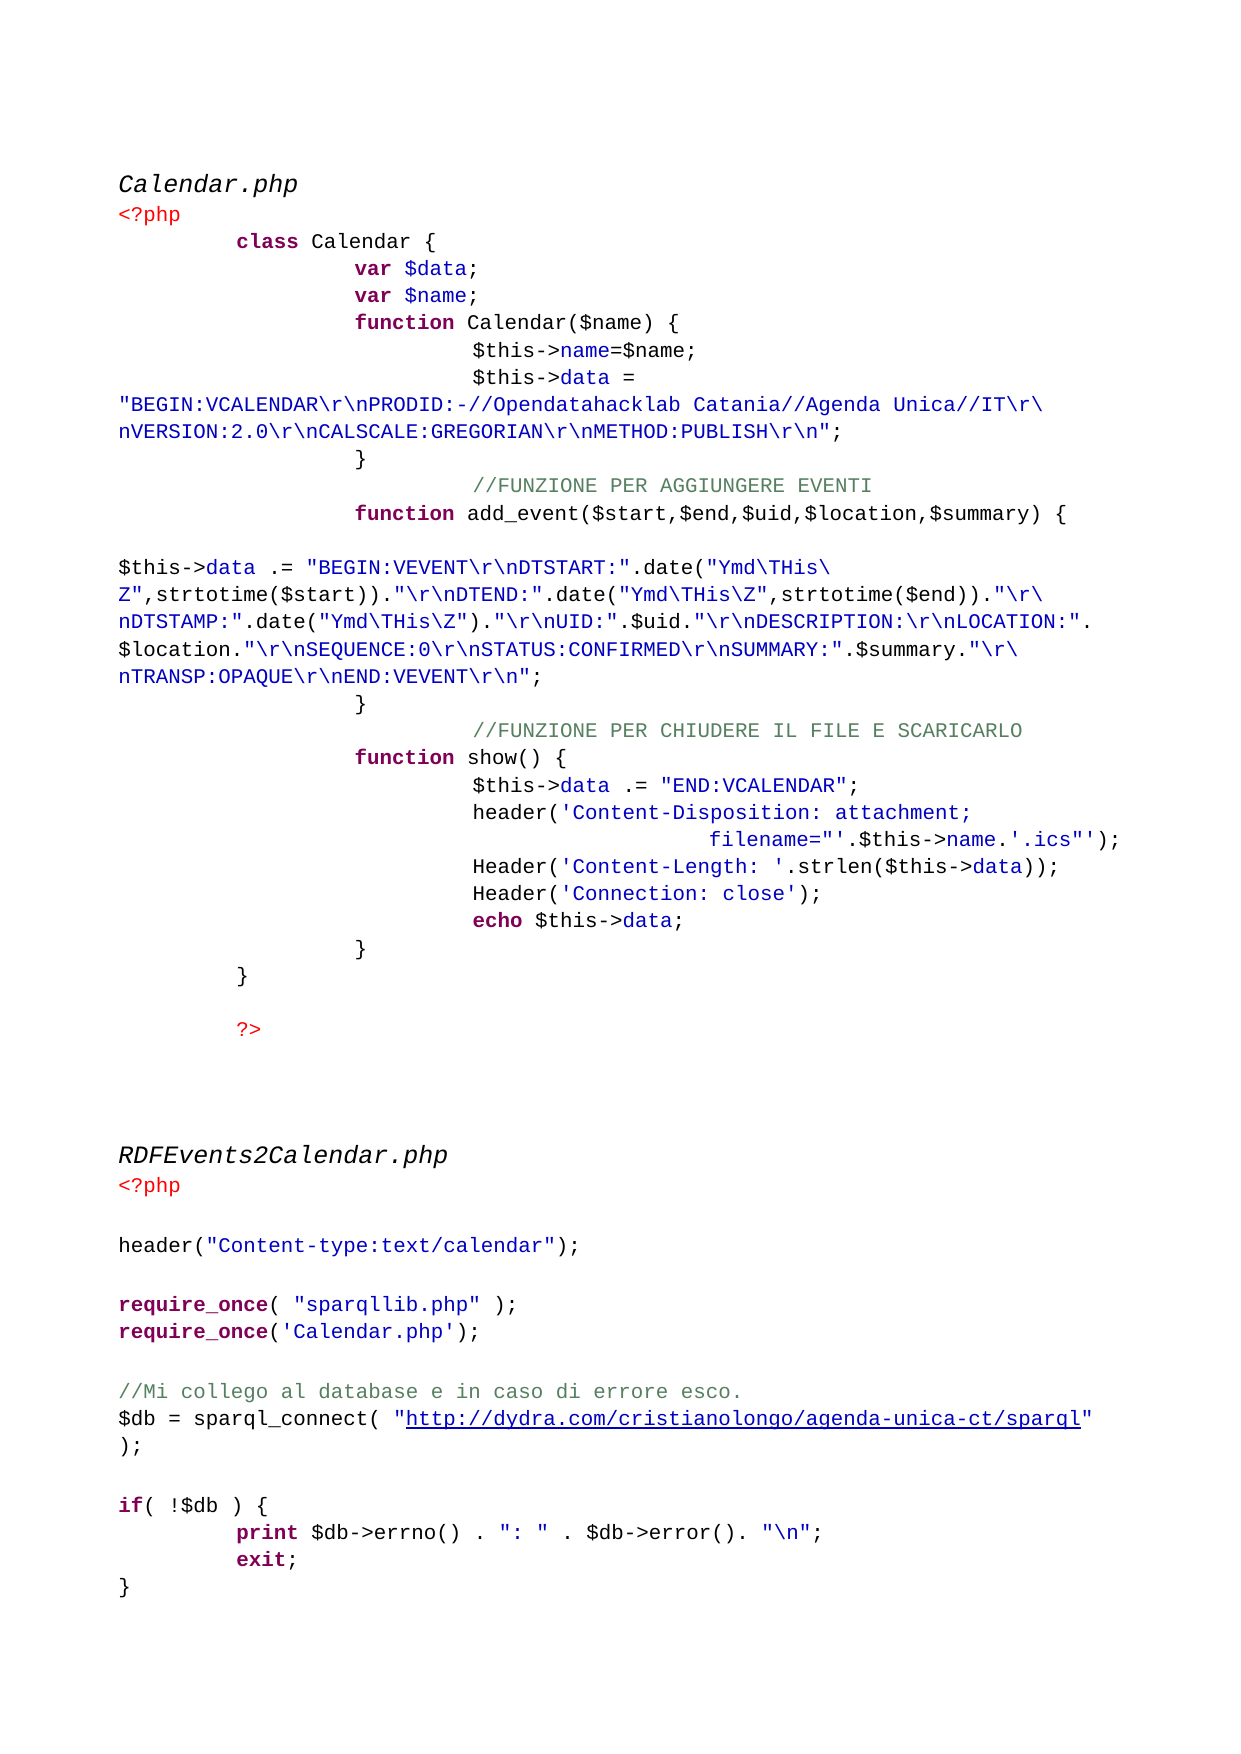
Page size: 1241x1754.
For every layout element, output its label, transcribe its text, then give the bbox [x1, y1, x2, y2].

text ?> [118, 1019, 1122, 1043]
text class Calendar { [118, 231, 1122, 254]
text <?php [118, 1176, 1122, 1199]
text header('Content-Disposition: attachment; filename="'.$this->name.'.ics"'); [118, 802, 1122, 853]
text var $name; [118, 285, 1122, 309]
text } [118, 1576, 1122, 1600]
text exit; [118, 1549, 1122, 1573]
text } [118, 965, 1122, 988]
text require_once( "sparqllib.php" ); [118, 1294, 1122, 1318]
text require_once('Calendar.php'); [118, 1321, 1122, 1345]
text } [118, 938, 1122, 961]
text function add_event($start,$end,$uid,$location,$summary) { [118, 503, 1122, 526]
text //FUNZIONE PER AGGIUNGERE EVENTI [118, 476, 1122, 499]
text $db = sparql_connect( "http://dydra.com/cristianolongo/agenda-unica-ct/sparql" ); [118, 1408, 1122, 1459]
text //Mi collego al database e in caso di errore esco. [118, 1381, 1122, 1404]
text } [118, 448, 1122, 472]
text function show() { [118, 747, 1122, 771]
text $this->name=$name; [118, 339, 1122, 363]
text <?php [118, 204, 1122, 227]
text RDFEvents2Calendar.php [118, 1143, 1122, 1171]
text } [118, 693, 1122, 717]
text var $data; [118, 258, 1122, 282]
text if( !$db ) { [118, 1494, 1122, 1518]
text echo $this->data; [118, 911, 1122, 934]
text print $db->errno() . ": " . $db->error(). "\n"; [118, 1522, 1122, 1545]
text header("Content-type:text/calendar"); [118, 1235, 1122, 1258]
text $this->data .= "BEGIN:VEVENT\r\nDTSTART:".date("Ymd\THis\Z",strtotime($start))."\r\nDTEND:".date("Ymd\THis\Z",strtotime($end))."\r\nDTSTAMP:".date("Ymd\THis\Z")."\r\nUID:".$uid."\r\nDESCRIPTION:\r\nLOCATION:".$location."\r\nSEQUENCE:0\r\nSTATUS:CONFIRMED\r\nSUMMARY:".$summary."\r\nTRANSP:OPAQUE\r\nEND:VEVENT\r\n"; [118, 557, 1122, 689]
text Calendar.php [118, 171, 1122, 199]
text Header('Connection: close'); [118, 883, 1122, 907]
text //FUNZIONE PER CHIUDERE IL FILE E SCARICARLO [118, 720, 1122, 744]
text function Calendar($name) { [118, 312, 1122, 336]
text $this->data .= "END:VCALENDAR"; [118, 774, 1122, 798]
text Header('Content-Length: '.strlen($this->data)); [118, 856, 1122, 880]
text $this->data = "BEGIN:VCALENDAR\r\nPRODID:-//Opendatahacklab Catania//Agenda Unica//IT\r\nVERSION:2.0\r\nCALSCALE:GREGORIAN\r\nMETHOD:PUBLISH\r\n"; [118, 367, 1122, 445]
